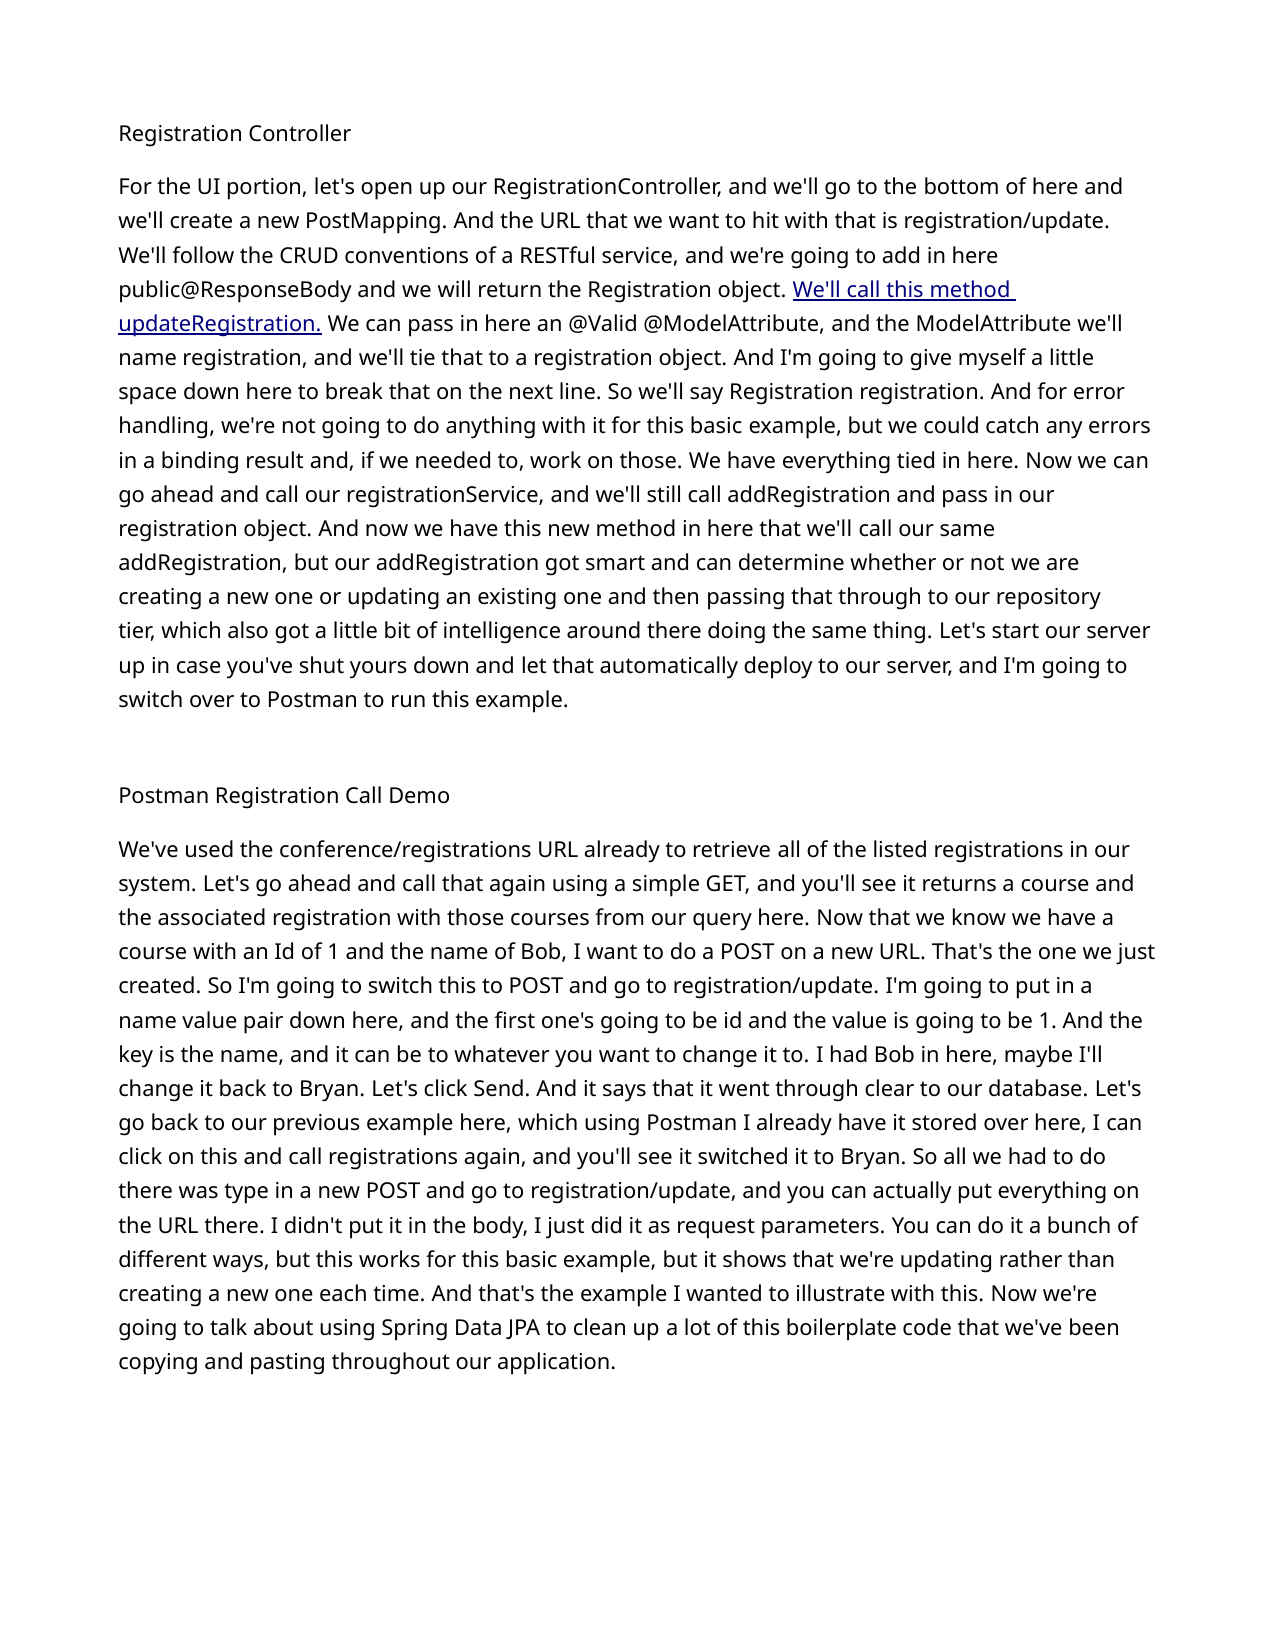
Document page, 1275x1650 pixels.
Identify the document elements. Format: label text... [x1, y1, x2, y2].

text For the UI portion, let's open up our RegistrationController, and we'll go to the bottom of here and we'll create a new PostMapping. And the URL that we want to hit with that is registration/update. We'll follow the CRUD conventions of a RESTful service, and we're going to add in here public@ResponseBody and we will return the Registration object. We'll call this method updateRegistration. We can pass in here an @Valid @ModelAttribute, and the ModelAttribute we'll name registration, and we'll tie that to a registration object. And I'm going to give myself a little space down here to break that on the next line. So we'll say Registration registration. And for error handling, we're not going to do anything with it for this basic example, but we could catch any errors in a binding result and, if we needed to, work on those. We have everything tied in here. Now we can go ahead and call our registrationService, and we'll still call addRegistration and pass in our registration object. And now we have this new method in here that we'll call our same addRegistration, but our addRegistration got smart and can determine whether or not we are creating a new one or updating an existing one and then passing that through to our repository tier, which also got a little bit of intelligence around there doing the same thing. Let's start our server up in case you've shut yours down and let that automatically deploy to our server, and I'm going to switch over to Postman to run this example. [118, 171, 1157, 714]
subtitle Postman Registration Call Demo [118, 781, 1157, 810]
text We've used the conference/registrations URL already to retrieve all of the listed registrations in our system. Let's go ahead and call that again using a simple GET, and you'll see it returns a course and the associated registration with those courses from our query here. Now that we know we have a course with an Id of 1 and the name of Bob, I want to do a POST on a new URL. That's the one we just created. So I'm going to switch this to POST and go to registration/update. I'm going to put in a name value pair down here, and the first one's going to be id and the value is going to be 1. And the key is the name, and it can be to whatever you want to change it to. I had Bob in here, maybe I'll change it back to Bryan. Let's click Send. And it says that it went through clear to our database. Let's go back to our previous example here, which using Postman I already have it stored over here, I can click on this and call registrations again, and you'll see it switched it to Bryan. So all we had to do there was type in a new POST and go to registration/update, and you can actually put everything on the URL there. I didn't put it in the body, I just did it as request parameters. You can do it a bunch of different ways, but this works for this basic example, but it shows that we're updating rather than creating a new one each time. And that's the example I wanted to illustrate with this. Now we're going to talk about using Spring Data JPA to clean up a lot of this boilerplate code that we've been copying and pasting throughout our application. [118, 834, 1157, 1376]
subtitle Registration Controller [118, 118, 1157, 148]
